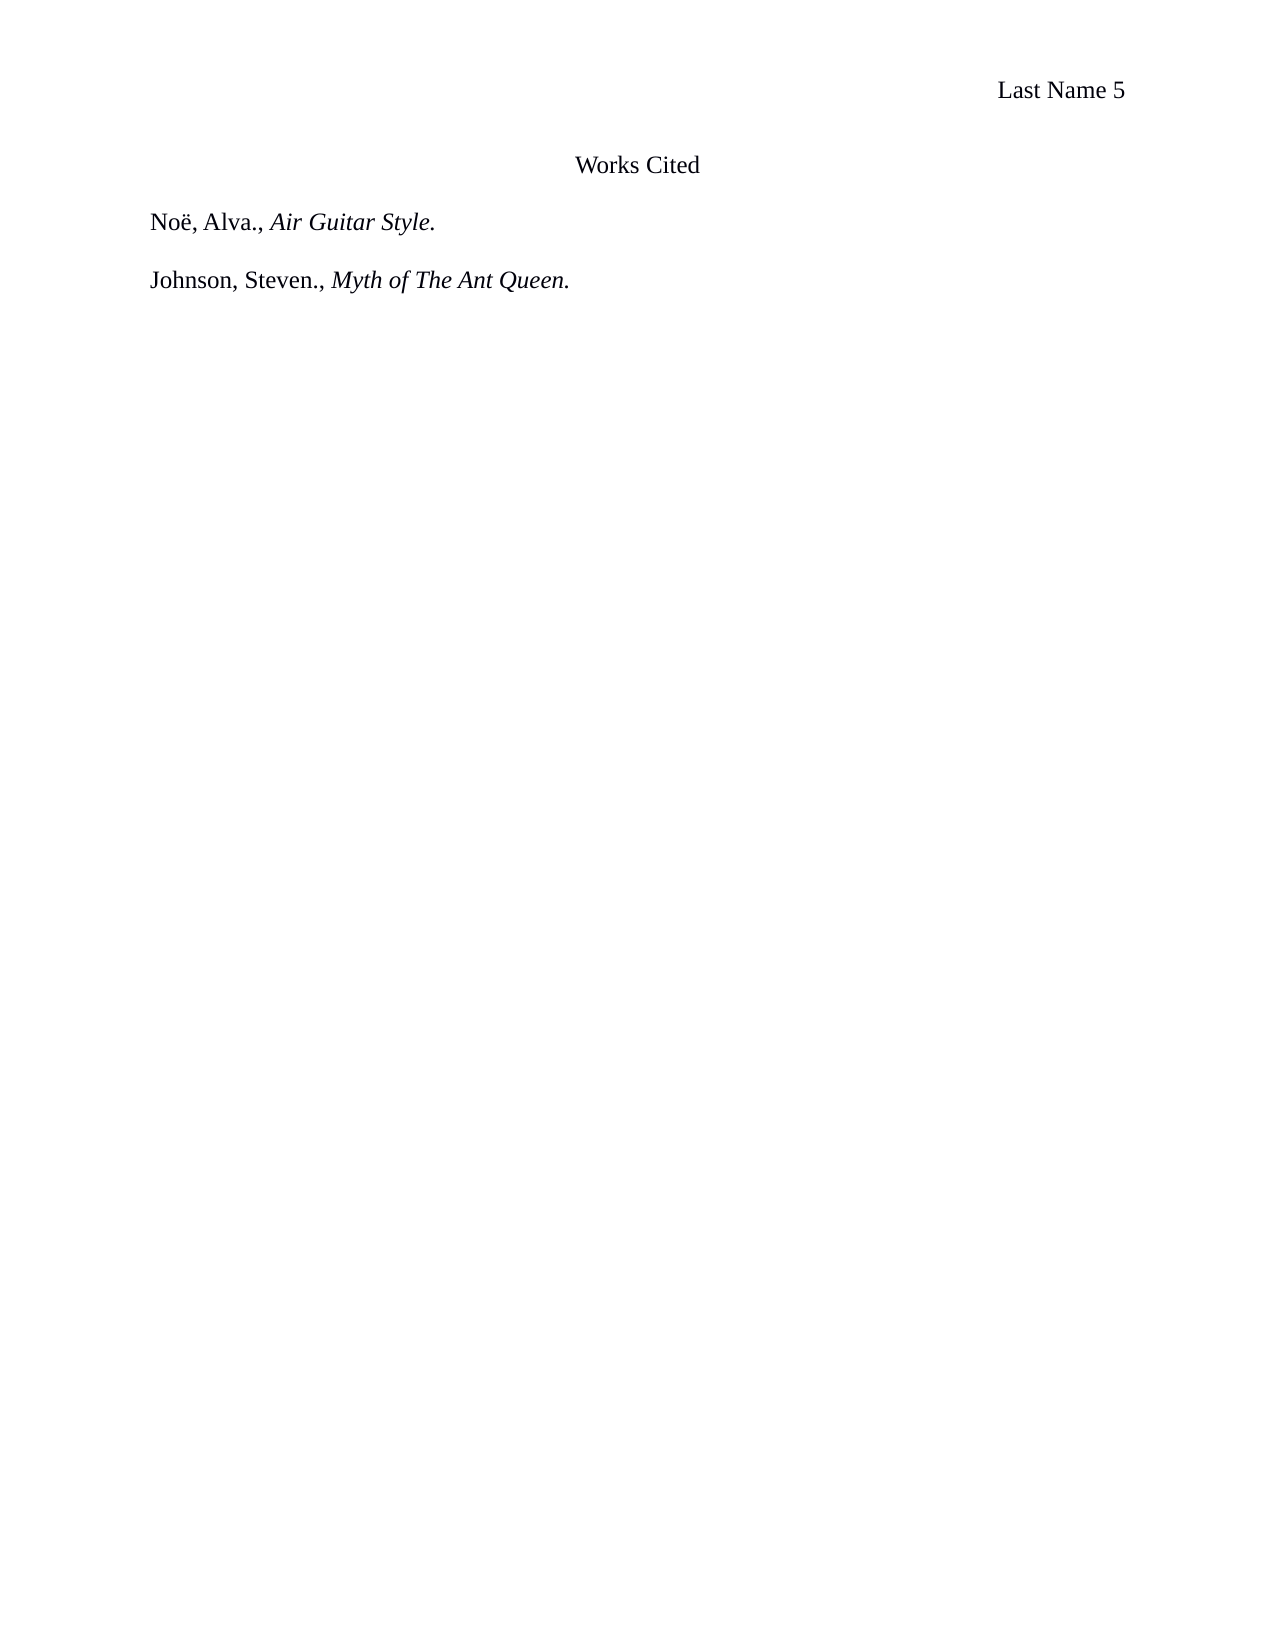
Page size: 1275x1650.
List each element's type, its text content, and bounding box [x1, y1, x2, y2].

text Johnson, Steven., Myth of The Ant Queen. [150, 265, 1125, 294]
title Works Cited [150, 150, 1125, 179]
text Noë, Alva., Air Guitar Style. [150, 207, 1125, 236]
